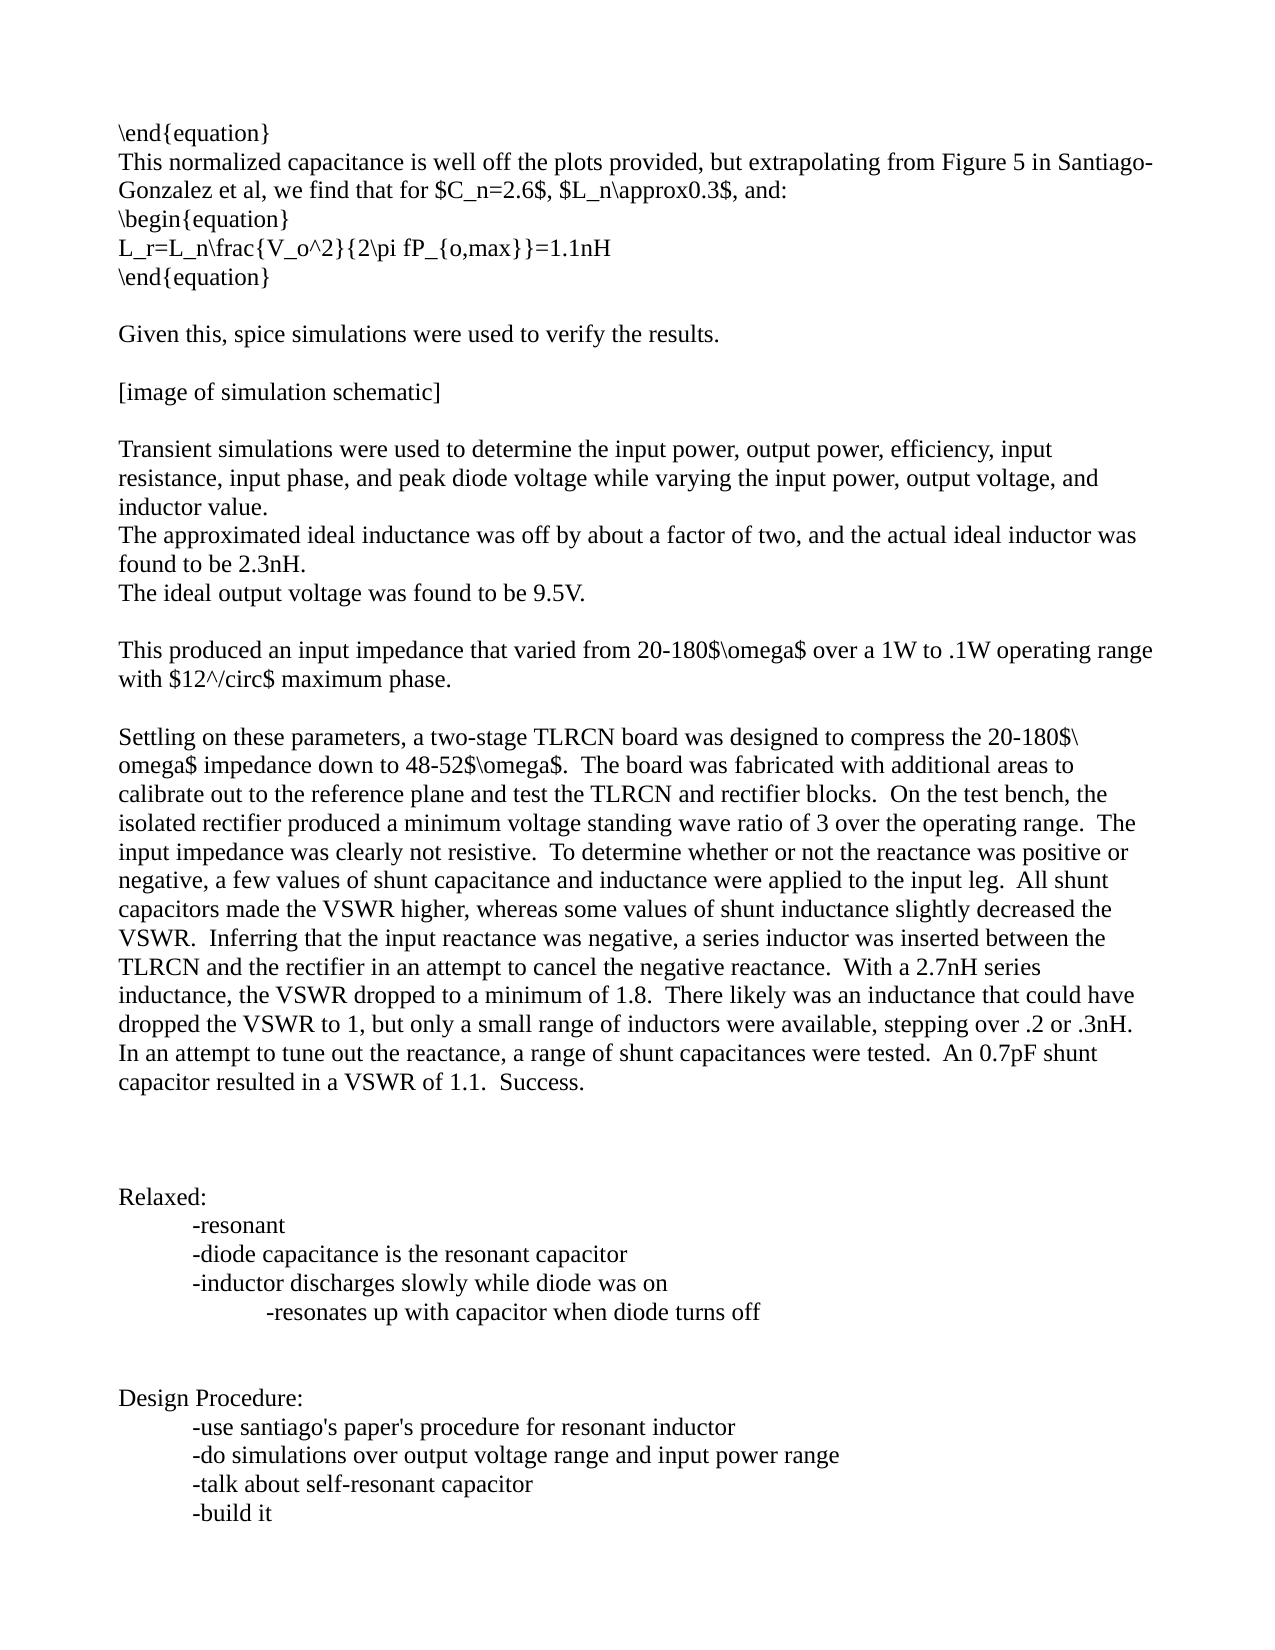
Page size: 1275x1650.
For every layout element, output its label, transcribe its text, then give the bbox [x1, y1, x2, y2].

text The approximated ideal inductance was off by about a factor of two, and the actual ideal inductor was found to be 2.3nH. [118, 521, 1157, 578]
text Relaxed: [118, 1182, 1157, 1211]
text Given this, spice simulations were used to verify the results. [118, 319, 1157, 348]
text -use santiago's paper's procedure for resonant inductor [118, 1412, 1157, 1441]
text -diode capacitance is the resonant capacitor [118, 1239, 1157, 1268]
text Transient simulations were used to determine the input power, output power, efficiency, input resistance, input phase, and peak diode voltage while varying the input power, output voltage, and inductor value. [118, 434, 1157, 521]
text This produced an input impedance that varied from 20-180$\omega$ over a 1W to .1W operating range with $12^/circ$ maximum phase. [118, 636, 1157, 693]
text Design Procedure: [118, 1383, 1157, 1412]
text \end{equation} [118, 262, 1157, 291]
text This normalized capacitance is well off the plots provided, but extrapolating from Figure 5 in Santiago-Gonzalez et al, we find that for $C_n=2.6$, $L_n\approx0.3$, and: [118, 147, 1157, 204]
text \begin{equation} [118, 204, 1157, 233]
text [image of simulation schematic] [118, 377, 1157, 406]
text Settling on these parameters, a two-stage TLRCN board was designed to compress the 20-180$\omega$ impedance down to 48-52$\omega$. The board was fabricated with additional areas to calibrate out to the reference plane and test the TLRCN and rectifier blocks. On the test bench, the isolated rectifier produced a minimum voltage standing wave ratio of 3 over the operating range. The input impedance was clearly not resistive. To determine whether or not the reactance was positive or negative, a few values of shunt capacitance and inductance were applied to the input leg. All shunt capacitors made the VSWR higher, whereas some values of shunt inductance slightly decreased the VSWR. Inferring that the input reactance was negative, a series inductor was inserted between the TLRCN and the rectifier in an attempt to cancel the negative reactance. With a 2.7nH series inductance, the VSWR dropped to a minimum of 1.8. There likely was an inductance that could have dropped the VSWR to 1, but only a small range of inductors were available, stepping over .2 or .3nH. In an attempt to tune out the reactance, a range of shunt capacitances were tested. An 0.7pF shunt capacitor resulted in a VSWR of 1.1. Success. [118, 722, 1157, 1096]
text -do simulations over output voltage range and input power range [118, 1441, 1157, 1469]
text -inductor discharges slowly while diode was on [118, 1268, 1157, 1297]
text -talk about self-resonant capacitor [118, 1469, 1157, 1498]
text L_r=L_n\frac{V_o^2}{2\pi fP_{o,max}}=1.1nH [118, 233, 1157, 262]
text -resonates up with capacitor when diode turns off [118, 1297, 1157, 1326]
text -resonant [118, 1211, 1157, 1239]
text The ideal output voltage was found to be 9.5V. [118, 578, 1157, 607]
text \end{equation} [118, 118, 1157, 147]
text -build it [118, 1498, 1157, 1527]
